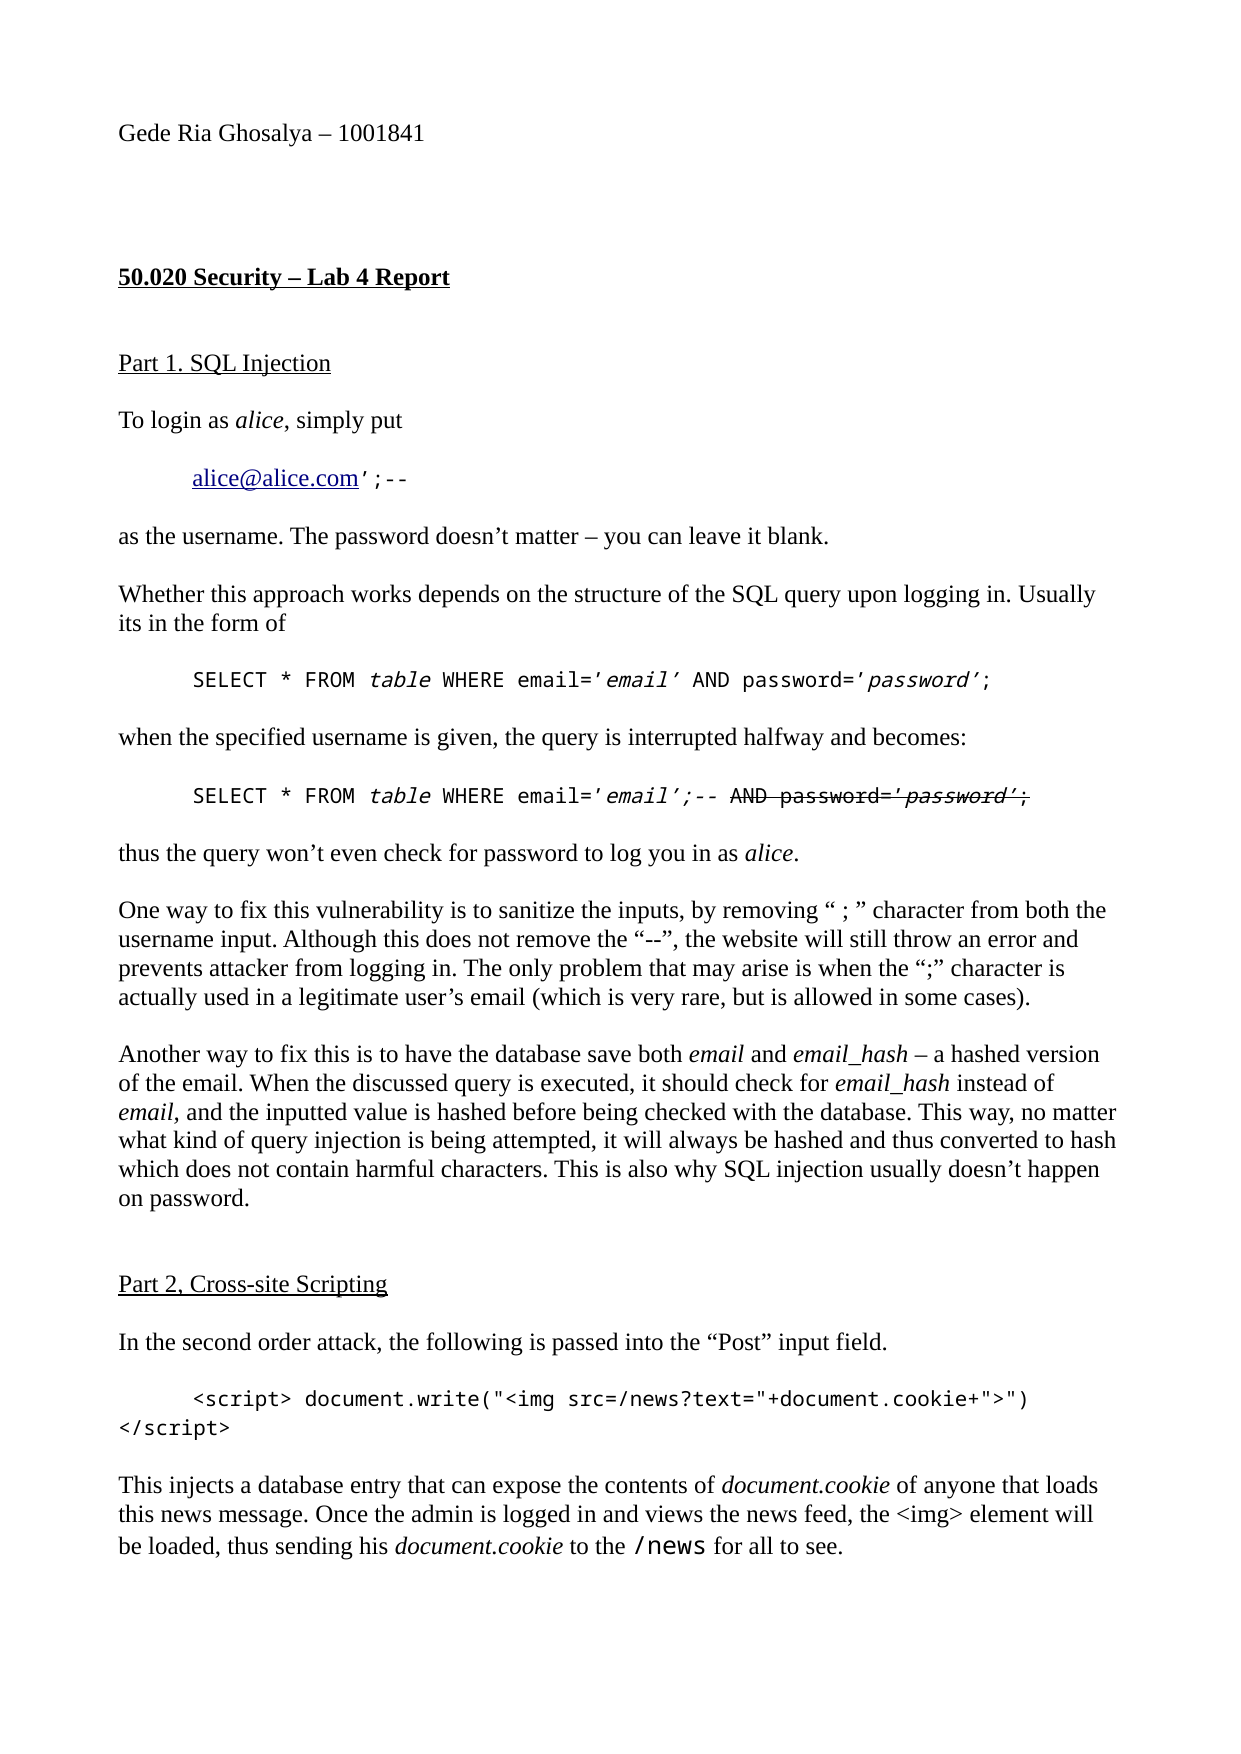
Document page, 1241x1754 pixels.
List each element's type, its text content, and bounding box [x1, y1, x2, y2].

text Part 2, Cross-site Scripting [118, 1269, 1122, 1298]
text Part 1. SQL Injection [118, 348, 1122, 377]
text as the username. The password doesn’t matter – you can leave it blank. [118, 521, 1122, 550]
text Gede Ria Ghosalya – 1001841 [118, 118, 1122, 147]
text SELECT * FROM table WHERE email=’email’;-- AND password=’password’; [118, 780, 1122, 809]
text when the specified username is given, the query is interrupted halfway and becomes: [118, 722, 1122, 751]
text Whether this approach works depends on the structure of the SQL query upon logging in. Usually its in the form of [118, 579, 1122, 636]
text To login as alice, simply put [118, 406, 1122, 434]
text Another way to fix this is to have the database save both email and email_hash – a hashed version of the email. When the discussed query is executed, it should check for email_hash instead of email, and the inputted value is hashed before being checked with the database. This way, no matter what kind of query injection is being attempted, it will always be hashed and thus converted to hash which does not contain harmful characters. This is also why SQL injection usually doesn’t happen on password. [118, 1039, 1122, 1212]
text alice@alice.com’;-- [118, 463, 1122, 493]
text 50.020 Security – Lab 4 Report [118, 262, 1122, 291]
text <script> document.write("<img src=/news?text="+document.cookie+">") </script> [118, 1384, 1122, 1441]
text This injects a database entry that can expose the contents of document.cookie of anyone that loads this news message. Once the admin is logged in and views the news feed, the <img> element will be loaded, thus sending his document.cookie to the /news for all to see. [118, 1470, 1122, 1561]
text thus the query won’t even check for password to log you in as alice. [118, 838, 1122, 867]
text One way to fix this vulnerability is to sanitize the inputs, by removing “ ; ” character from both the username input. Although this does not remove the “--”, the website will still throw an error and prevents attacker from logging in. The only problem that may arise is when the “;” character is actually used in a legitimate user’s email (which is very rare, but is allowed in some cases). [118, 896, 1122, 1011]
text SELECT * FROM table WHERE email=’email’ AND password=’password’; [118, 665, 1122, 693]
text In the second order attack, the following is passed into the “Post” input field. [118, 1327, 1122, 1356]
